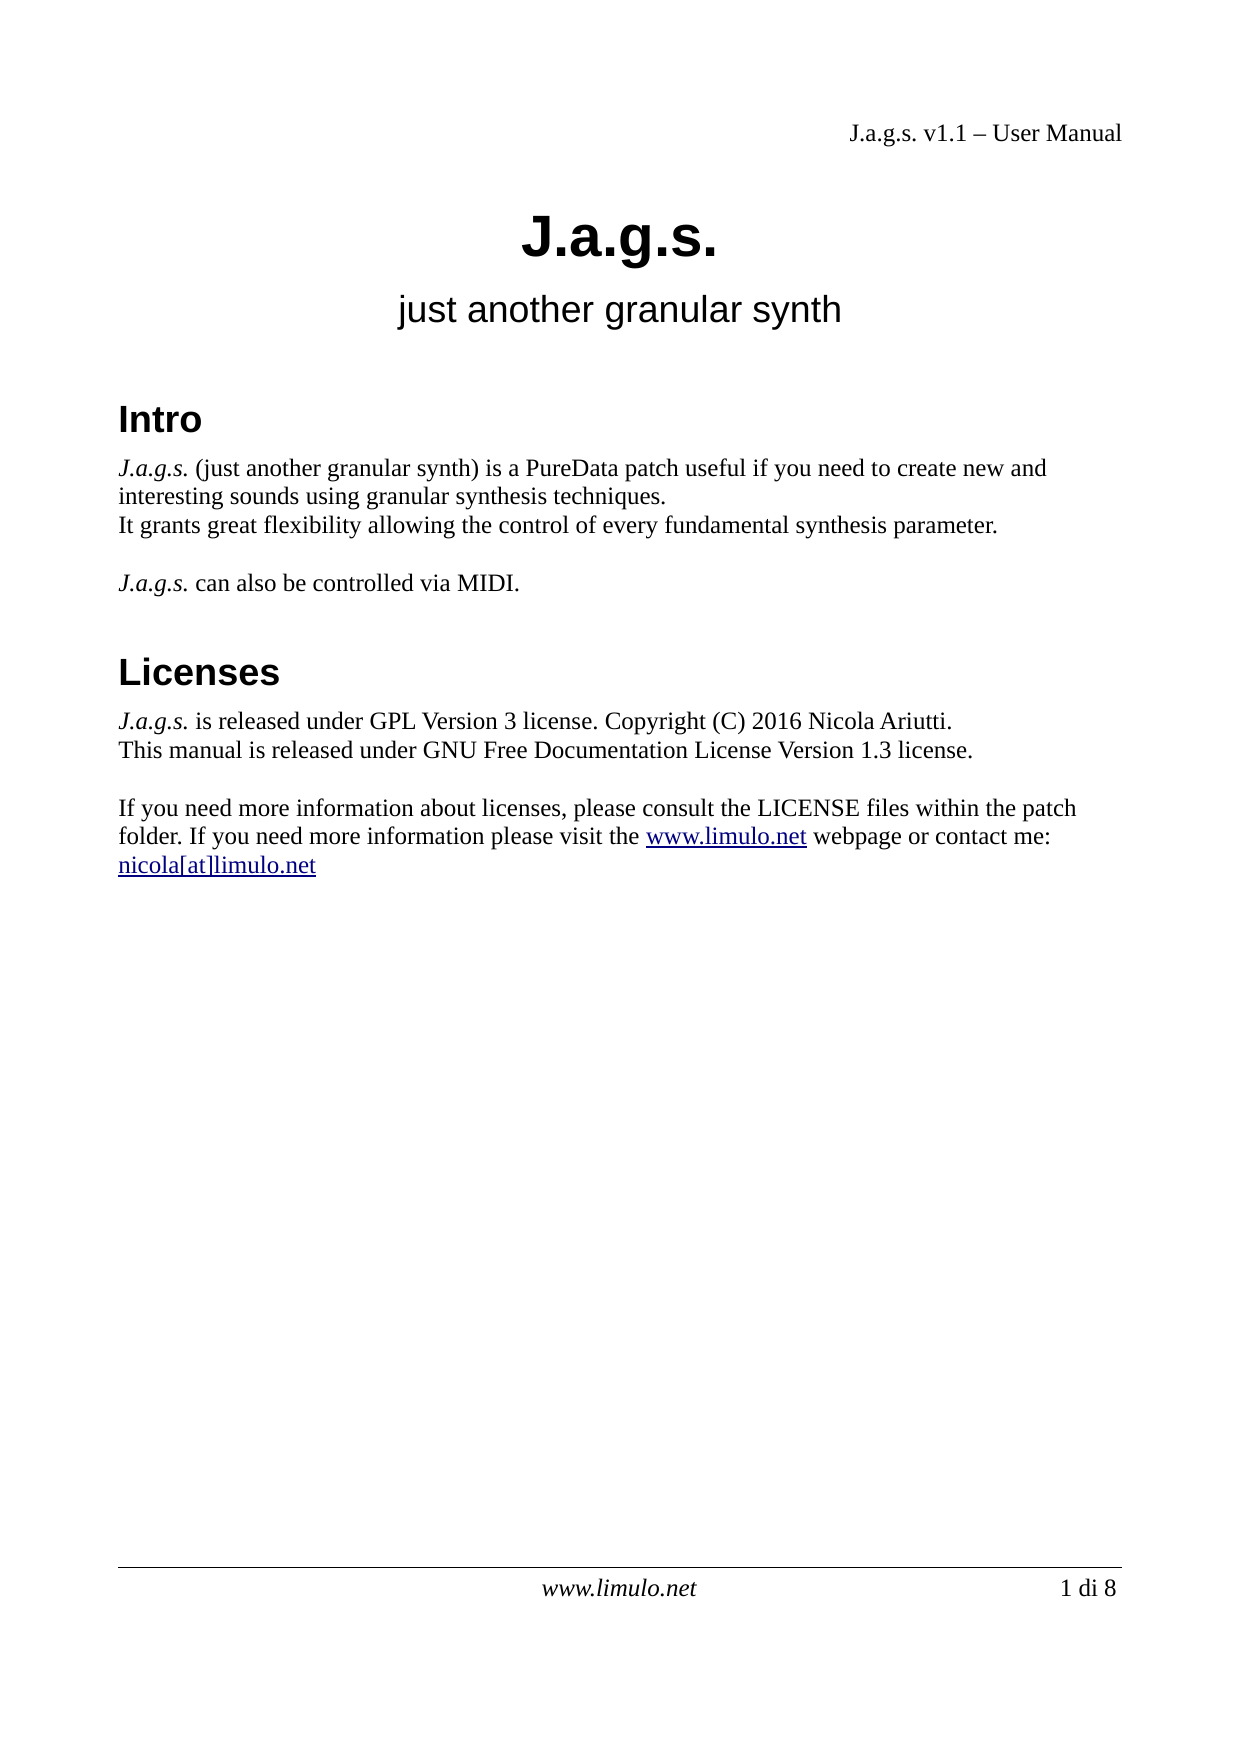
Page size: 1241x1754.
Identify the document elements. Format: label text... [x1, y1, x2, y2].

text J.a.g.s. (just another granular synth) is a PureData patch useful if you need to create new and interesting sounds using granular synthesis techniques. [118, 453, 1122, 510]
text J.a.g.s. can also be controlled via MIDI. [118, 568, 1122, 596]
text If you need more information about licenses, please consult the LICENSE files within the patch folder. If you need more information please visit the www.limulo.net webpage or contact me: nicola[at]limulo.net [118, 793, 1122, 879]
text It grants great flexibility allowing the control of every fundamental synthesis parameter. [118, 510, 1122, 539]
text J.a.g.s. is released under GPL Version 3 license. Copyright (C) 2016 Nicola Ariutti. [118, 706, 1122, 735]
subtitle Intro [118, 397, 1122, 440]
title J.a.g.s. [118, 201, 1122, 268]
subtitle Licenses [118, 650, 1122, 694]
text This manual is released under GNU Free Documentation License Version 1.3 license. [118, 735, 1122, 764]
subtitle just another granular synth [118, 287, 1122, 330]
